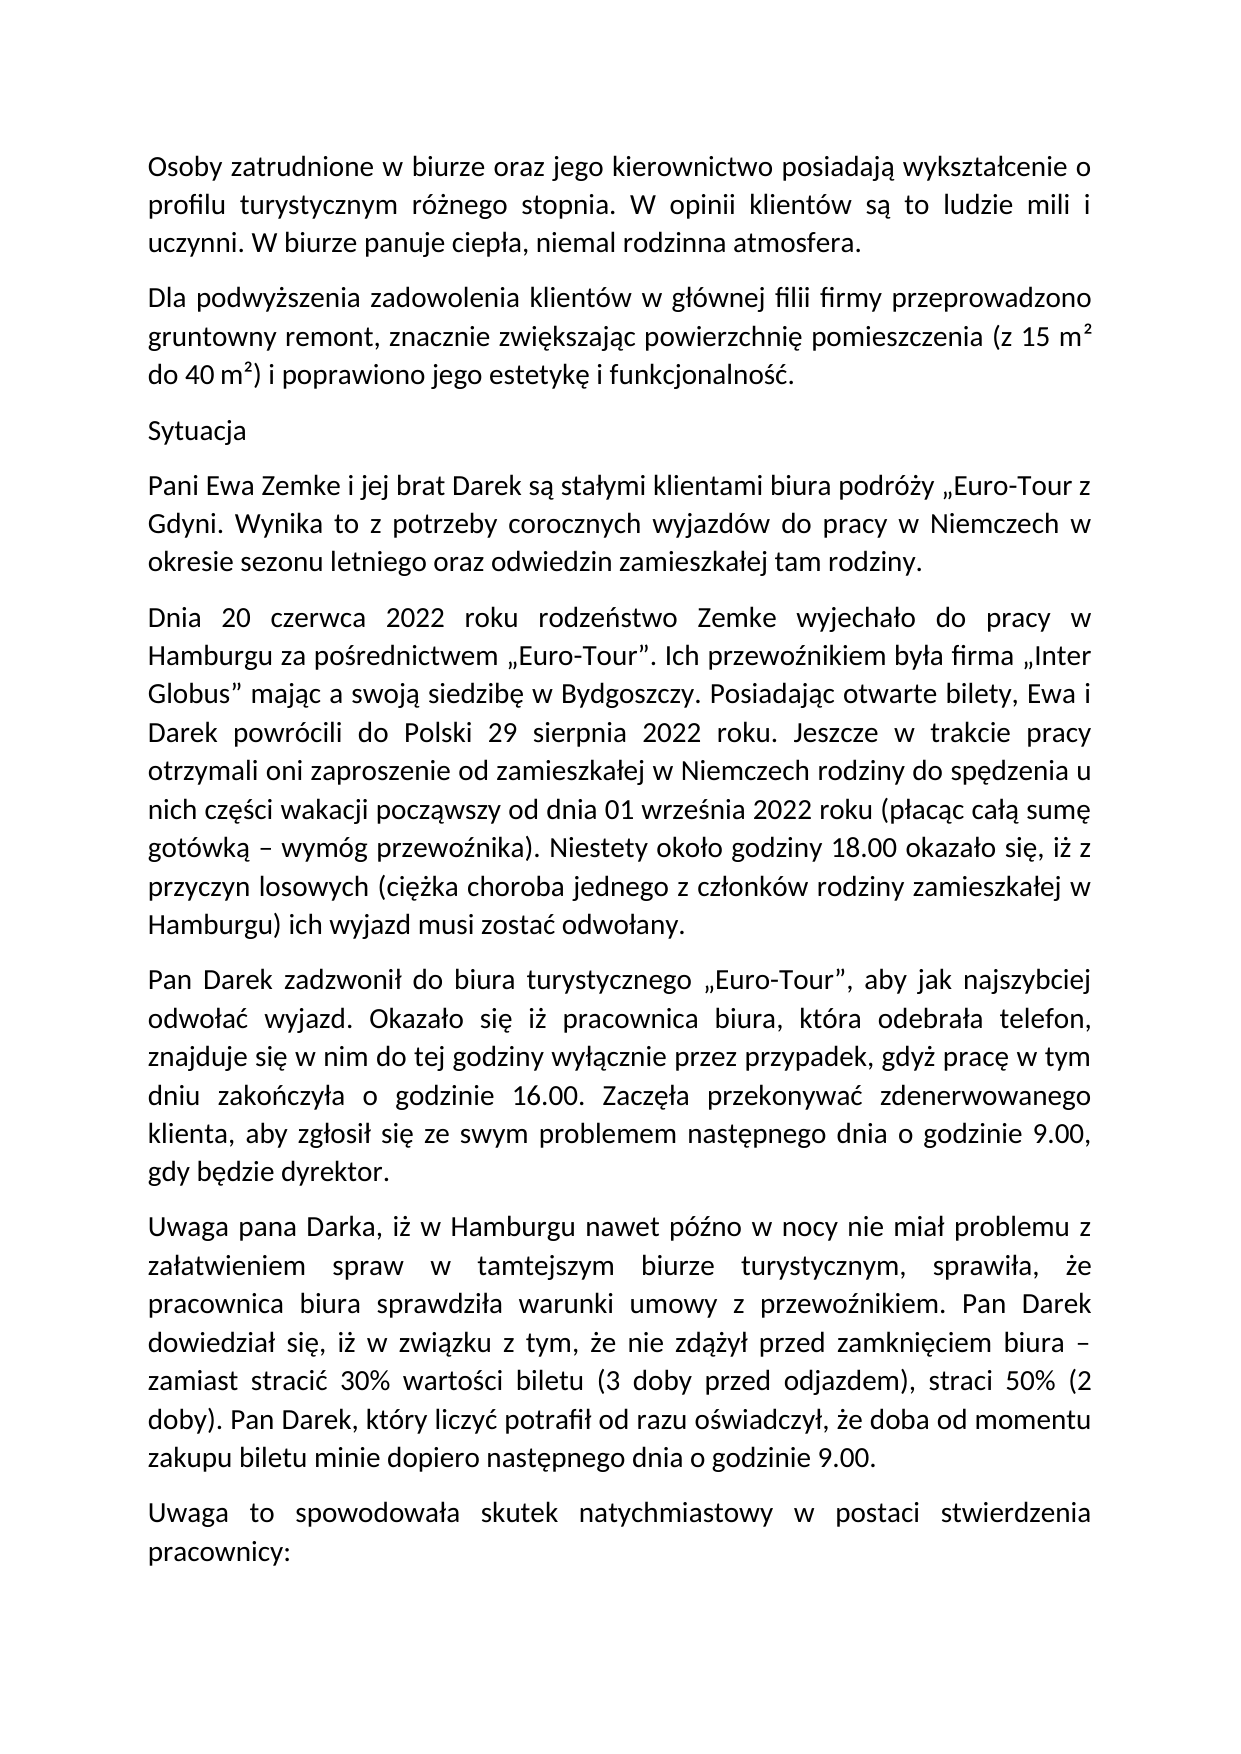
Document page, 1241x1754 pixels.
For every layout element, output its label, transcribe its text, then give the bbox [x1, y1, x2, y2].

text Pan Darek zadzwonił do biura turystycznego „Euro-Tour”, aby jak najszybciej odwołać wyjazd. Okazało się iż pracownica biura, która odebrała telefon, znajduje się w nim do tej godziny wyłącznie przez przypadek, gdyż pracę w tym dniu zakończyła o godzinie 16.00. Zaczęła przekonywać zdenerwowanego klienta, aby zgłosił się ze swym problemem następnego dnia o godzinie 9.00, gdy będzie dyrektor. [148, 961, 1093, 1189]
text Uwaga pana Darka, iż w Hamburgu nawet późno w nocy nie miał problemu z załatwieniem spraw w tamtejszym biurze turystycznym, sprawiła, że pracownica biura sprawdziła warunki umowy z przewoźnikiem. Pan Darek dowiedział się, iż w związku z tym, że nie zdążył przed zamknięciem biura – zamiast stracić 30% wartości biletu (3 doby przed odjazdem), straci 50% (2 doby). Pan Darek, który liczyć potrafił od razu oświadczył, że doba od momentu zakupu biletu minie dopiero następnego dnia o godzinie 9.00. [148, 1208, 1093, 1475]
text Uwaga to spowodowała skutek natychmiastowy w postaci stwierdzenia pracownicy: [148, 1494, 1093, 1568]
text Dla podwyższenia zadowolenia klientów w głównej filii firmy przeprowadzono gruntowny remont, znacznie zwiększając powierzchnię pomieszczenia (z 15 m² do 40 m²) i poprawiono jego estetykę i funkcjonalność. [148, 279, 1093, 392]
text Pani Ewa Zemke i jej brat Darek są stałymi klientami biura podróży „Euro-Tour z Gdyni. Wynika to z potrzeby corocznych wyjazdów do pracy w Niemczech w okresie sezonu letniego oraz odwiedzin zamieszkałej tam rodziny. [148, 467, 1093, 579]
text Sytuacja [148, 412, 1093, 447]
text Dnia 20 czerwca 2022 roku rodzeństwo Zemke wyjechało do pracy w Hamburgu za pośrednictwem „Euro-Tour”. Ich przewoźnikiem była firma „Inter Globus” mając a swoją siedzibę w Bydgoszczy. Posiadając otwarte bilety, Ewa i Darek powrócili do Polski 29 sierpnia 2022 roku. Jeszcze w trakcie pracy otrzymali oni zaproszenie od zamieszkałej w Niemczech rodziny do spędzenia u nich części wakacji począwszy od dnia 01 września 2022 roku (płacąc całą sumę gotówką – wymóg przewoźnika). Niestety około godziny 18.00 okazało się, iż z przyczyn losowych (ciężka choroba jednego z członków rodziny zamieszkałej w Hamburgu) ich wyjazd musi zostać odwołany. [148, 599, 1093, 942]
text Osoby zatrudnione w biurze oraz jego kierownictwo posiadają wykształcenie o profilu turystycznym różnego stopnia. W opinii klientów są to ludzie mili i uczynni. W biurze panuje ciepła, niemal rodzinna atmosfera. [148, 148, 1093, 260]
